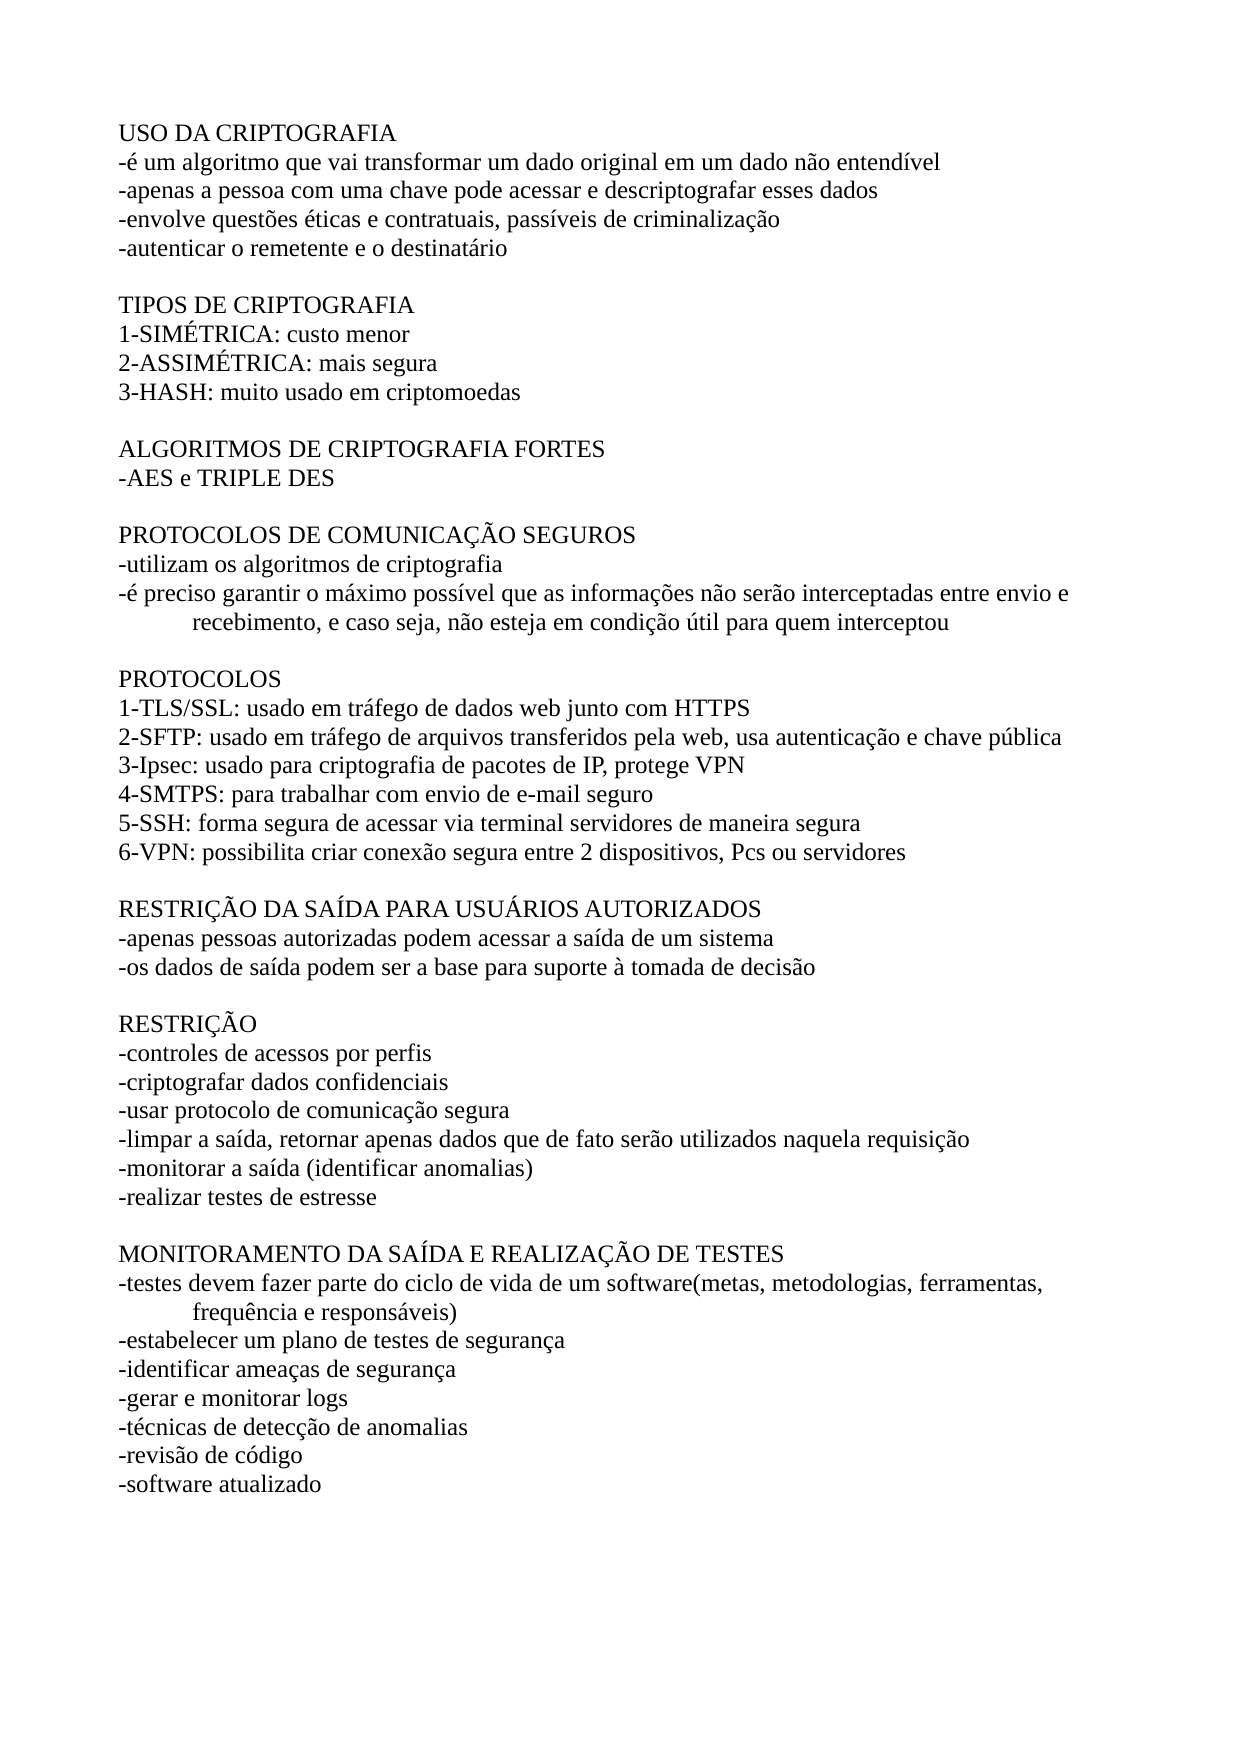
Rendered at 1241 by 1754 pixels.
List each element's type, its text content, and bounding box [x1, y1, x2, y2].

text 3-HASH: muito usado em criptomoedas [118, 377, 1122, 406]
text -utilizam os algoritmos de criptografia [118, 549, 1122, 578]
text -limpar a saída, retornar apenas dados que de fato serão utilizados naquela requisição [118, 1124, 1122, 1153]
text USO DA CRIPTOGRAFIA [118, 118, 1122, 147]
text -monitorar a saída (identificar anomalias) [118, 1153, 1122, 1182]
text 5-SSH: forma segura de acessar via terminal servidores de maneira segura [118, 808, 1122, 837]
text 4-SMTPS: para trabalhar com envio de e-mail seguro [118, 779, 1122, 808]
text -autenticar o remetente e o destinatário [118, 233, 1122, 262]
text -usar protocolo de comunicação segura [118, 1096, 1122, 1124]
text 2-ASSIMÉTRICA: mais segura [118, 348, 1122, 377]
text 6-VPN: possibilita criar conexão segura entre 2 dispositivos, Pcs ou servidores [118, 837, 1122, 866]
text MONITORAMENTO DA SAÍDA E REALIZAÇÃO DE TESTES [118, 1239, 1122, 1268]
text -criptografar dados confidenciais [118, 1067, 1122, 1096]
text 2-SFTP: usado em tráfego de arquivos transferidos pela web, usa autenticação e chave pública [118, 722, 1122, 751]
text -testes devem fazer parte do ciclo de vida de um software(metas, metodologias, ferramentas, frequência e responsáveis) [118, 1268, 1122, 1326]
text -é um algoritmo que vai transformar um dado original em um dado não entendível [118, 147, 1122, 176]
text -software atualizado [118, 1469, 1122, 1498]
text RESTRIÇÃO DA SAÍDA PARA USUÁRIOS AUTORIZADOS [118, 894, 1122, 923]
text -realizar testes de estresse [118, 1182, 1122, 1211]
text 1-TLS/SSL: usado em tráfego de dados web junto com HTTPS [118, 693, 1122, 722]
text -estabelecer um plano de testes de segurança [118, 1326, 1122, 1354]
text TIPOS DE CRIPTOGRAFIA [118, 291, 1122, 319]
text -AES e TRIPLE DES [118, 463, 1122, 492]
text -é preciso garantir o máximo possível que as informações não serão interceptadas entre envio e recebimento, e caso seja, não esteja em condição útil para quem interceptou [118, 578, 1122, 636]
text PROTOCOLOS DE COMUNICAÇÃO SEGUROS [118, 521, 1122, 549]
text ALGORITMOS DE CRIPTOGRAFIA FORTES [118, 434, 1122, 463]
text -apenas a pessoa com uma chave pode acessar e descriptografar esses dados [118, 176, 1122, 204]
text -gerar e monitorar logs [118, 1383, 1122, 1412]
text -envolve questões éticas e contratuais, passíveis de criminalização [118, 204, 1122, 233]
text -técnicas de detecção de anomalias [118, 1412, 1122, 1441]
text -revisão de código [118, 1441, 1122, 1469]
text 3-Ipsec: usado para criptografia de pacotes de IP, protege VPN [118, 751, 1122, 779]
text -identificar ameaças de segurança [118, 1354, 1122, 1383]
text -apenas pessoas autorizadas podem acessar a saída de um sistema [118, 923, 1122, 952]
text -controles de acessos por perfis [118, 1038, 1122, 1067]
text 1-SIMÉTRICA: custo menor [118, 319, 1122, 348]
text -os dados de saída podem ser a base para suporte à tomada de decisão [118, 952, 1122, 981]
text PROTOCOLOS [118, 664, 1122, 693]
text RESTRIÇÃO [118, 1009, 1122, 1038]
